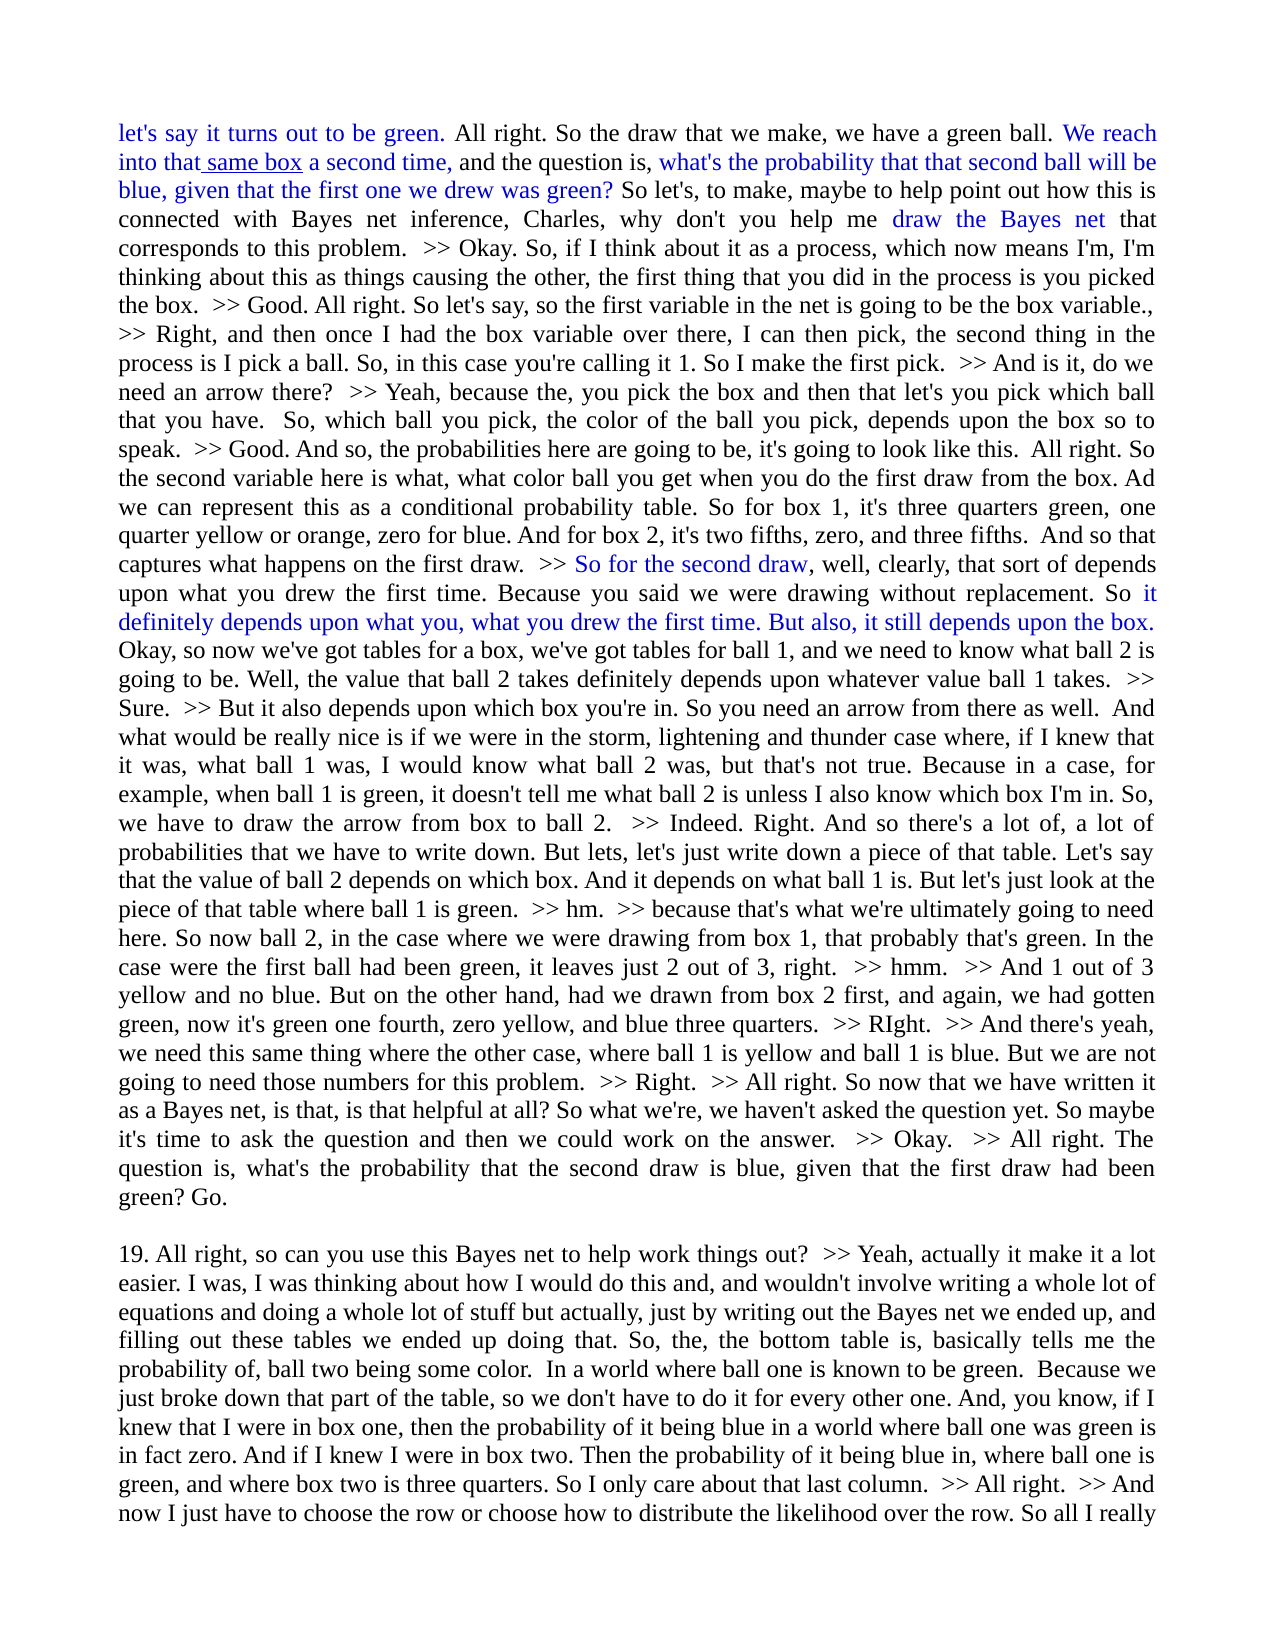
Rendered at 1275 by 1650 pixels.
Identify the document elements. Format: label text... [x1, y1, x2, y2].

text 19. All right, so can you use this Bayes net to help work things out? >> Yeah, actually it make it a lot easier. I was, I was thinking about how I would do this and, and wouldn't involve writing a whole lot of equations and doing a whole lot of stuff but actually, just by writing out the Bayes net we ended up, and filling out these tables we ended up doing that. So, the, the bottom table is, basically tells me the probability of, ball two being some color. In a world where ball one is known to be green. Because we just broke down that part of the table, so we don't have to do it for every other one. And, you know, if I knew that I were in box one, then the probability of it being blue in a world where ball one was green is in fact zero. And if I knew I were in box two. Then the probability of it being blue in, where ball one is green, and where box two is three quarters. So I only care about that last column. >> All right. >> And now I just have to choose the row or choose how to distribute the likelihood over the row. So all I really [118, 1239, 1157, 1527]
text let's say it turns out to be green. All right. So the draw that we make, we have a green ball. We reach into that same box a second time, and the question is, what's the probability that that second ball will be blue, given that the first one we drew was green? So let's, to make, maybe to help point out how this is connected with Bayes net inference, Charles, why don't you help me draw the Bayes net that corresponds to this problem. >> Okay. So, if I think about it as a process, which now means I'm, I'm thinking about this as things causing the other, the first thing that you did in the process is you picked the box. >> Good. All right. So let's say, so the first variable in the net is going to be the box variable., >> Right, and then once I had the box variable over there, I can then pick, the second thing in the process is I pick a ball. So, in this case you're calling it 1. So I make the first pick. >> And is it, do we need an arrow there? >> Yeah, because the, you pick the box and then that let's you pick which ball that you have. So, which ball you pick, the color of the ball you pick, depends upon the box so to speak. >> Good. And so, the probabilities here are going to be, it's going to look like this. All right. So the second variable here is what, what color ball you get when you do the first draw from the box. Ad we can represent this as a conditional probability table. So for box 1, it's three quarters green, one quarter yellow or orange, zero for blue. And for box 2, it's two fifths, zero, and three fifths. And so that captures what happens on the first draw. >> So for the second draw, well, clearly, that sort of depends upon what you drew the first time. Because you said we were drawing without replacement. So it definitely depends upon what you, what you drew the first time. But also, it still depends upon the box. Okay, so now we've got tables for a box, we've got tables for ball 1, and we need to know what ball 2 is going to be. Well, the value that ball 2 takes definitely depends upon whatever value ball 1 takes. >> Sure. >> But it also depends upon which box you're in. So you need an arrow from there as well. And what would be really nice is if we were in the storm, lightening and thunder case where, if I knew that it was, what ball 1 was, I would know what ball 2 was, but that's not true. Because in a case, for example, when ball 1 is green, it doesn't tell me what ball 2 is unless I also know which box I'm in. So, we have to draw the arrow from box to ball 2. >> Indeed. Right. And so there's a lot of, a lot of probabilities that we have to write down. But lets, let's just write down a piece of that table. Let's say that the value of ball 2 depends on which box. And it depends on what ball 1 is. But let's just look at the piece of that table where ball 1 is green. >> hm. >> because that's what we're ultimately going to need here. So now ball 2, in the case where we were drawing from box 1, that probably that's green. In the case were the first ball had been green, it leaves just 2 out of 3, right. >> hmm. >> And 1 out of 3 yellow and no blue. But on the other hand, had we drawn from box 2 first, and again, we had gotten green, now it's green one fourth, zero yellow, and blue three quarters. >> RIght. >> And there's yeah, we need this same thing where the other case, where ball 1 is yellow and ball 1 is blue. But we are not going to need those numbers for this problem. >> Right. >> All right. So now that we have written it as a Bayes net, is that, is that helpful at all? So what we're, we haven't asked the question yet. So maybe it's time to ask the question and then we could work on the answer. >> Okay. >> All right. The question is, what's the probability that the second draw is blue, given that the first draw had been green? Go. [118, 118, 1157, 1211]
